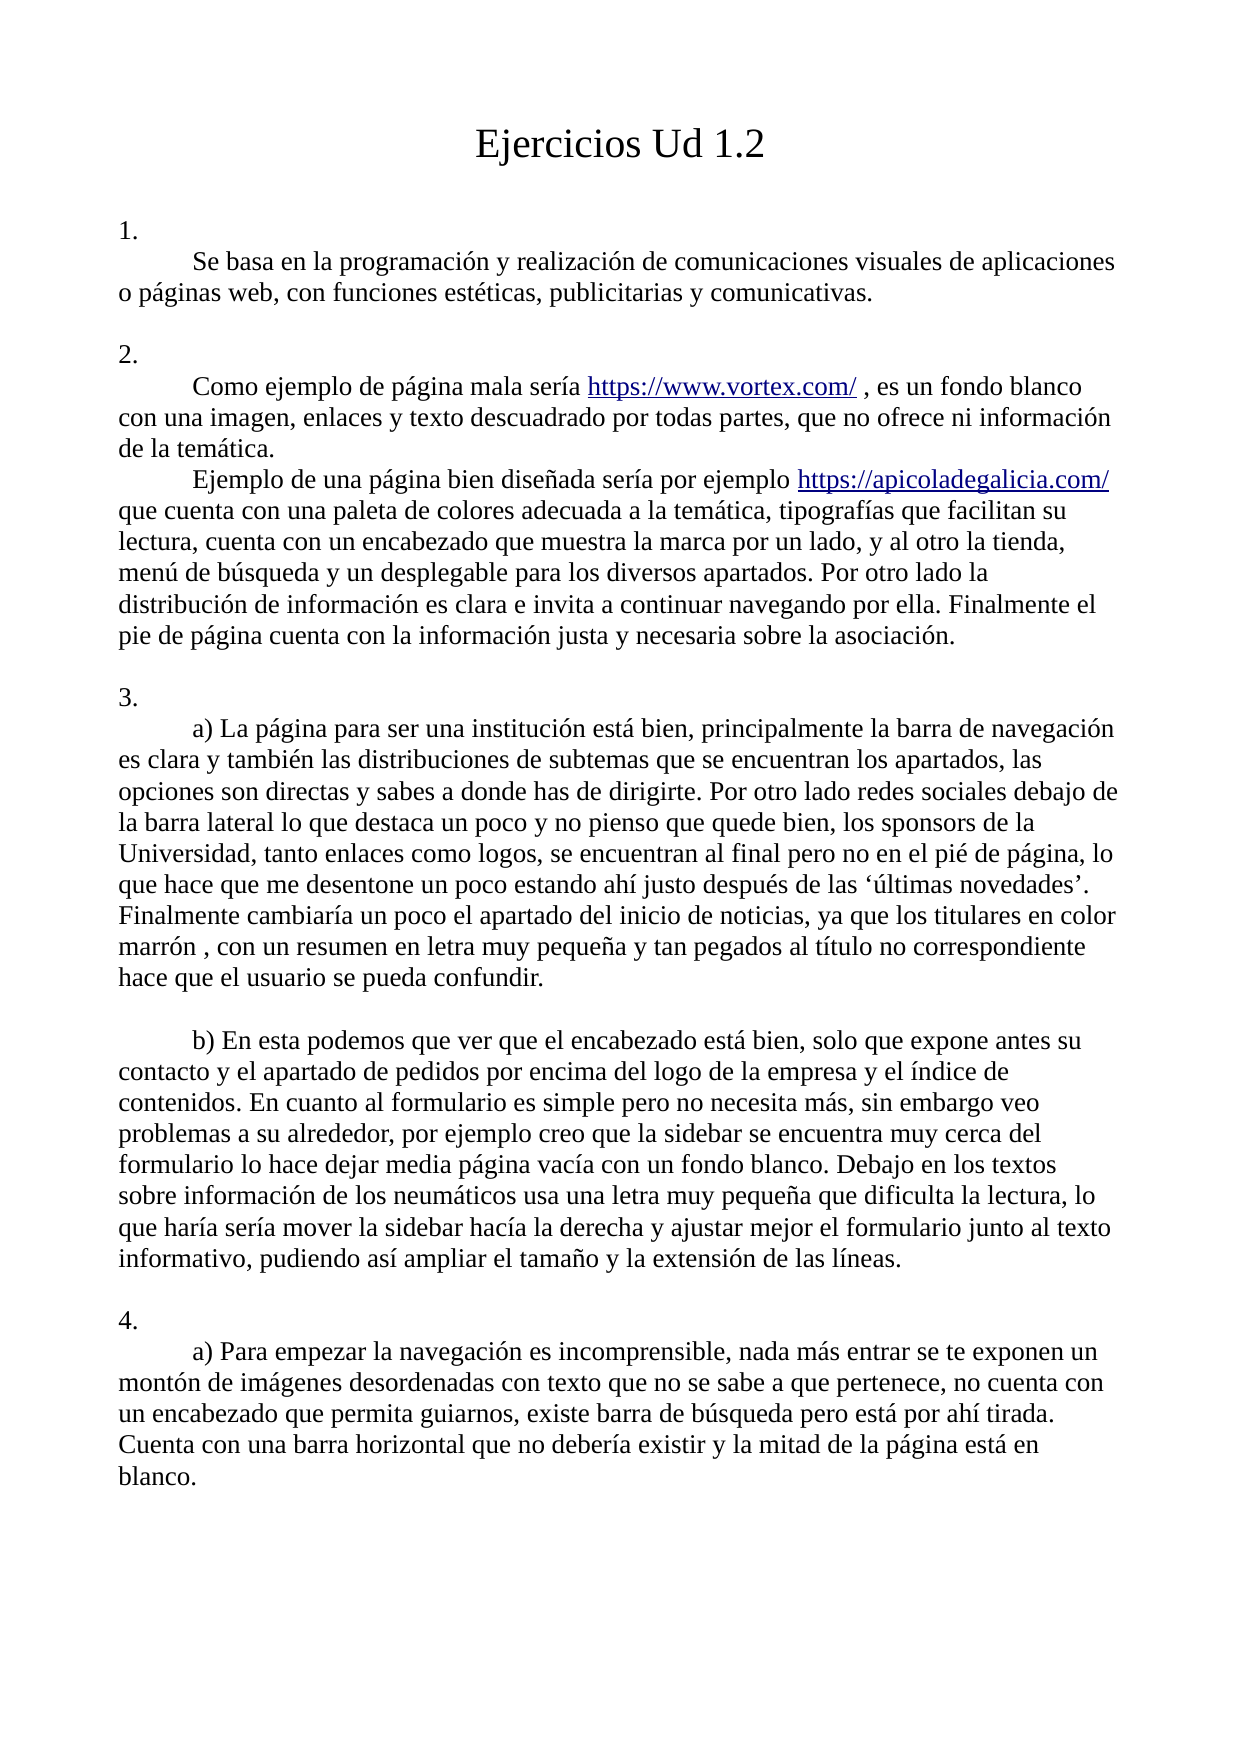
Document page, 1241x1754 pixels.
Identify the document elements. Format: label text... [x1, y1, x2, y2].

text Se basa en la programación y realización de comunicaciones visuales de aplicaciones o páginas web, con funciones estéticas, publicitarias y comunicativas. [118, 245, 1122, 307]
text Finalmente cambiaría un poco el apartado del inicio de noticias, ya que los titulares en color marrón , con un resumen en letra muy pequeña y tan pegados al título no correspondiente hace que el usuario se pueda confundir. [118, 899, 1122, 993]
text 4. [118, 1304, 1122, 1335]
text 2. [118, 338, 1122, 370]
text 1. [118, 214, 1122, 245]
text Ejemplo de una página bien diseñada sería por ejemplo https://apicoladegalicia.com/ que cuenta con una paleta de colores adecuada a la temática, tipografías que facilitan su lectura, cuenta con un encabezado que muestra la marca por un lado, y al otro la tienda, menú de búsqueda y un desplegable para los diversos apartados. Por otro lado la distribución de información es clara e invita a continuar navegando por ella. Finalmente el pie de página cuenta con la información justa y necesaria sobre la asociación. [118, 463, 1122, 650]
text a) La página para ser una institución está bien, principalmente la barra de navegación es clara y también las distribuciones de subtemas que se encuentran los apartados, las opciones son directas y sabes a donde has de dirigirte. Por otro lado redes sociales debajo de la barra lateral lo que destaca un poco y no pienso que quede bien, los sponsors de la Universidad, tanto enlaces como logos, se encuentran al final pero no en el pié de página, lo que hace que me desentone un poco estando ahí justo después de las ‘últimas novedades’. [118, 712, 1122, 899]
text Ejercicios Ud 1.2 [118, 118, 1122, 166]
text Como ejemplo de página mala sería https://www.vortex.com/ , es un fondo blanco con una imagen, enlaces y texto descuadrado por todas partes, que no ofrece ni información de la temática. [118, 370, 1122, 463]
text a) Para empezar la navegación es incomprensible, nada más entrar se te exponen un montón de imágenes desordenadas con texto que no se sabe a que pertenece, no cuenta con un encabezado que permita guiarnos, existe barra de búsqueda pero está por ahí tirada. Cuenta con una barra horizontal que no debería existir y la mitad de la página está en blanco. [118, 1335, 1122, 1491]
text 3. [118, 681, 1122, 712]
text b) En esta podemos que ver que el encabezado está bien, solo que expone antes su contacto y el apartado de pedidos por encima del logo de la empresa y el índice de contenidos. En cuanto al formulario es simple pero no necesita más, sin embargo veo problemas a su alrededor, por ejemplo creo que la sidebar se encuentra muy cerca del formulario lo hace dejar media página vacía con un fondo blanco. Debajo en los textos sobre información de los neumáticos usa una letra muy pequeña que dificulta la lectura, lo que haría sería mover la sidebar hacía la derecha y ajustar mejor el formulario junto al texto informativo, pudiendo así ampliar el tamaño y la extensión de las líneas. [118, 1024, 1122, 1273]
